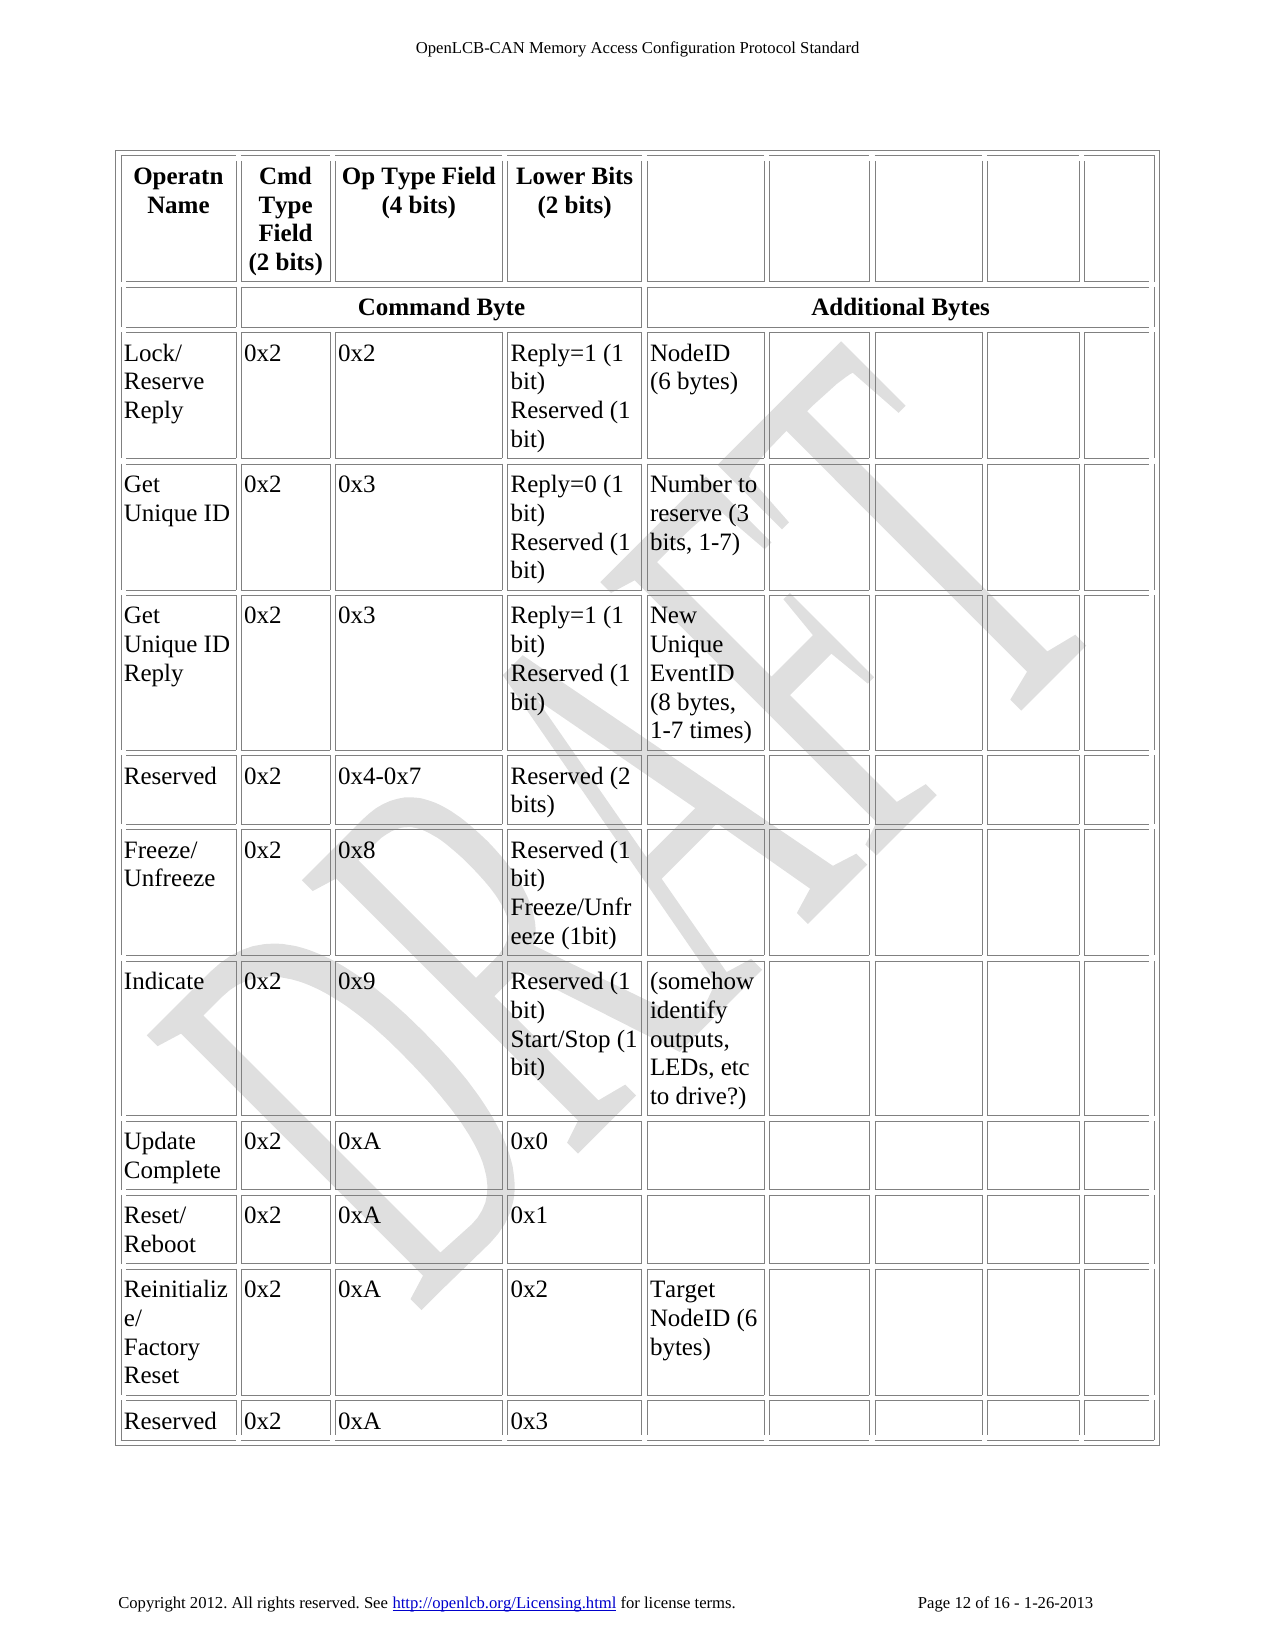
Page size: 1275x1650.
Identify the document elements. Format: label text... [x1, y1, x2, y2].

table_cell [988, 756, 1079, 824]
table_cell Indicate [118, 955, 236, 1115]
table_cell [648, 830, 672, 854]
table_cell [876, 1270, 982, 1395]
table_cell Reply=1 (1 bit) Reserved (1 bit) [505, 590, 644, 736]
table_cell Reserved (1 bit) Start/Stop (1 bit) [571, 962, 641, 996]
table_cell [767, 1263, 872, 1395]
table_cell 0xA [333, 1263, 415, 1395]
table_cell [648, 1122, 764, 1189]
table_cell [876, 465, 982, 585]
table_cell [988, 333, 1079, 458]
table_cell Get Unique ID [118, 458, 238, 589]
table_cell (somehow identify outputs, LEDs, etc to drive?) [648, 962, 713, 1016]
table_cell Reserved [118, 1395, 238, 1440]
table_cell [872, 590, 949, 677]
table_cell [876, 1196, 982, 1263]
table_cell 0x2 [238, 1189, 332, 1263]
table_cell New Unique EventID (8 bytes, 1-7 times) [692, 596, 764, 668]
table_cell [770, 717, 803, 750]
table_cell [984, 1395, 1082, 1440]
table_cell [666, 750, 767, 820]
table_cell [471, 1230, 502, 1263]
table_cell 0x2 [238, 590, 332, 750]
table_cell 0x8 [336, 830, 351, 845]
table_cell (somehow identify outputs, LEDs, etc to drive?) [644, 955, 699, 999]
table_header Op Type Field (4 bits) [333, 151, 505, 281]
table_cell [456, 956, 496, 961]
table_cell [872, 1115, 984, 1189]
table_cell [988, 830, 1079, 955]
table_cell [770, 830, 869, 955]
table_cell 0xA [496, 1122, 502, 1133]
table_cell Reserved (2 bits) [577, 756, 641, 824]
table_cell 0x0 [505, 1115, 577, 1144]
table_cell [333, 955, 417, 961]
table_cell 0x1 [515, 1189, 644, 1263]
table_cell [876, 1122, 982, 1189]
table_cell [770, 333, 869, 411]
table_cell Reserved (1 bit) Freeze/Unfreeze (1bit) [508, 830, 641, 955]
table_cell 0xA [336, 1196, 409, 1263]
table_cell 0x2 [238, 1115, 267, 1189]
table_cell [648, 888, 694, 955]
table_cell 0xA [336, 1122, 487, 1189]
table_cell 0x2 [242, 830, 330, 955]
table_cell [988, 1122, 1079, 1189]
table_cell [767, 750, 808, 821]
table_cell Reset/Reboot [118, 1189, 238, 1263]
table_cell [644, 1395, 767, 1440]
table_cell Reserved (2 bits) [505, 750, 557, 824]
table_cell [876, 522, 943, 589]
table_cell 0xA [336, 1270, 502, 1395]
table_cell Reserved (1 bit) Start/Stop (1 bit) [558, 955, 644, 998]
table_cell NodeID (6 bytes) [644, 327, 767, 458]
table_cell [984, 750, 1082, 824]
table_cell [872, 750, 984, 824]
table_cell [767, 328, 872, 414]
table_cell [644, 824, 677, 856]
table_cell [1082, 750, 1157, 824]
table_cell [1082, 955, 1157, 1115]
table_cell [1082, 1115, 1157, 1189]
table_cell [767, 590, 872, 674]
table_cell [984, 458, 1082, 589]
table_cell Number to reserve (3 bits, 1-7) [644, 458, 722, 537]
table_cell [775, 824, 872, 833]
table_cell 0x3 [333, 458, 505, 589]
table_cell [988, 1196, 1079, 1263]
table_cell 0xA [465, 1263, 505, 1395]
table_cell 0x2 [238, 1395, 332, 1440]
table_cell Command Byte [238, 281, 644, 327]
table_cell 0x8 [477, 830, 502, 856]
table_cell [988, 634, 1079, 750]
table_cell [856, 458, 872, 475]
table_cell [336, 1000, 454, 1115]
table_cell 0x8 [360, 830, 502, 955]
table_cell 0x0 [612, 1115, 644, 1189]
table_cell Reply=1 (1 bit) Reserved (1 bit) [508, 596, 641, 734]
table_cell [770, 432, 812, 458]
table_cell 0x8 [336, 880, 411, 955]
table_header Cmd Type Field (2 bits) [238, 151, 332, 281]
table_cell Reply=1 (1 bit) Reserved (1 bit) [543, 705, 608, 750]
table_cell Update Complete [118, 1115, 238, 1189]
table_cell [993, 596, 1079, 651]
table_cell (somehow identify outputs, LEDs, etc to drive?) [717, 955, 767, 1115]
table_cell [988, 962, 1079, 1115]
table_cell 0xA [333, 1115, 459, 1146]
table_cell 0x2 [311, 1122, 330, 1141]
table_cell Freeze/Unfreeze [118, 824, 238, 955]
table_cell [984, 1189, 1082, 1263]
table_cell Reply=0 (1 bit) Reserved (1 bit) [505, 458, 644, 589]
table_cell [644, 1189, 767, 1263]
table_cell [847, 750, 872, 776]
table_cell [648, 777, 694, 824]
table_cell [663, 830, 764, 955]
table_cell [1082, 590, 1157, 750]
table_cell [379, 1190, 487, 1195]
table_cell [644, 1115, 767, 1189]
table_cell [872, 1189, 984, 1263]
table_cell Reply=1 (1 bit) Reserved (1 bit) [505, 327, 644, 458]
table_cell [988, 465, 1079, 589]
table_cell 0x3 [333, 590, 505, 750]
table_cell [988, 590, 1082, 640]
table_cell [770, 962, 869, 1115]
table_cell 0x8 [471, 824, 505, 859]
table_cell [385, 1196, 486, 1251]
table_cell 0x2 [305, 1115, 332, 1143]
table_cell [872, 1263, 984, 1395]
table_cell [767, 955, 872, 1115]
table_cell [876, 962, 982, 1115]
table_cell [1082, 327, 1157, 458]
table_cell New Unique EventID (8 bytes, 1-7 times) [687, 590, 767, 671]
table_cell [852, 756, 869, 773]
table_cell 0x0 [508, 1122, 641, 1189]
table_cell [872, 1395, 984, 1440]
table_cell Additional Bytes [644, 281, 1157, 327]
table_cell 0x2 [505, 1263, 644, 1395]
table_cell [904, 824, 984, 955]
table_cell [984, 824, 1082, 955]
table_cell [1082, 1189, 1157, 1263]
table_cell Reserved (1 bit) Start/Stop (1 bit) [508, 1052, 571, 1115]
table_cell Get Unique ID Reply [118, 590, 238, 750]
table_cell [984, 1115, 1082, 1189]
table_header [984, 151, 1082, 281]
table_cell [118, 281, 238, 327]
table_cell [648, 1196, 764, 1263]
table_header Lower Bits (2 bits) [505, 151, 644, 281]
table_cell [770, 756, 869, 824]
table_cell 0x2 [238, 1263, 332, 1395]
table_cell Reinitialize/ Factory Reset [118, 1263, 238, 1395]
table_cell [770, 1122, 869, 1189]
table_cell [808, 374, 869, 458]
table_cell [767, 458, 818, 498]
table_cell [984, 328, 1082, 458]
table_cell 0x2 [238, 327, 332, 458]
table_cell [872, 328, 984, 458]
table_cell [876, 830, 982, 955]
table_cell [872, 955, 984, 1115]
table_cell [791, 655, 869, 750]
table_cell [876, 756, 982, 824]
table_cell [1082, 1263, 1157, 1395]
table_cell [1082, 1395, 1157, 1440]
table_cell Reply=1 (1 bit) Reserved (1 bit) [508, 685, 553, 750]
table_cell 0x8 [333, 824, 356, 848]
table_cell [876, 596, 982, 750]
table_cell [767, 1189, 872, 1263]
table_cell Target NodeID (6 bytes) [644, 1263, 767, 1395]
table_cell Number to reserve (3 bits, 1-7) [658, 513, 764, 589]
table_cell Number to reserve (3 bits, 1-7) [648, 465, 764, 533]
table_cell [794, 596, 869, 671]
table_header [644, 151, 767, 281]
table_cell 0x1 [508, 1196, 641, 1263]
table_cell Reserved (1 bit) Start/Stop (1 bit) [508, 973, 641, 1115]
table_cell Reserved [118, 750, 238, 824]
table_cell 0x9 [338, 962, 502, 1115]
table_cell 0x2 [333, 328, 505, 458]
table_cell New Unique EventID (8 bytes, 1-7 times) [648, 596, 764, 750]
table_cell Reserved (2 bits) [508, 756, 604, 824]
table_cell 0xA [493, 1115, 505, 1139]
table_cell [984, 955, 1082, 1115]
table_cell 0x2 [238, 458, 332, 589]
table_cell [1082, 458, 1157, 589]
table_cell [988, 1270, 1079, 1395]
table_cell [770, 1270, 869, 1395]
table_cell [862, 465, 869, 472]
table_cell [770, 1196, 869, 1263]
table_header Operatn Name [118, 151, 238, 281]
table_cell (somehow identify outputs, LEDs, etc to drive?) [648, 962, 764, 1115]
table_cell 0x3 [505, 1395, 644, 1440]
table_header [767, 151, 872, 281]
table_cell Reserved (1 bit) Freeze/Unfreeze (1bit) [505, 824, 608, 862]
table_cell 0x2 [242, 977, 330, 1115]
table_cell [767, 1395, 872, 1440]
table_cell [333, 1189, 341, 1263]
table_cell [984, 1263, 1082, 1395]
table_cell Lock/Reserve Reply [118, 327, 238, 458]
table_cell [770, 596, 812, 676]
table_cell 0x2 [238, 824, 332, 951]
table_cell [770, 465, 869, 589]
table_cell [673, 756, 764, 818]
table_cell [876, 333, 982, 458]
table_cell 0x2 [238, 750, 332, 824]
table_header [872, 151, 984, 281]
table_cell [872, 458, 984, 587]
table_cell 0xA [333, 1395, 505, 1440]
table_cell [713, 825, 723, 829]
table_cell [767, 1115, 872, 1189]
table_cell 0x2 [242, 1122, 330, 1189]
table_cell [1082, 824, 1157, 955]
table_header [1082, 151, 1157, 281]
table_cell 0x4-0x7 [333, 750, 505, 824]
